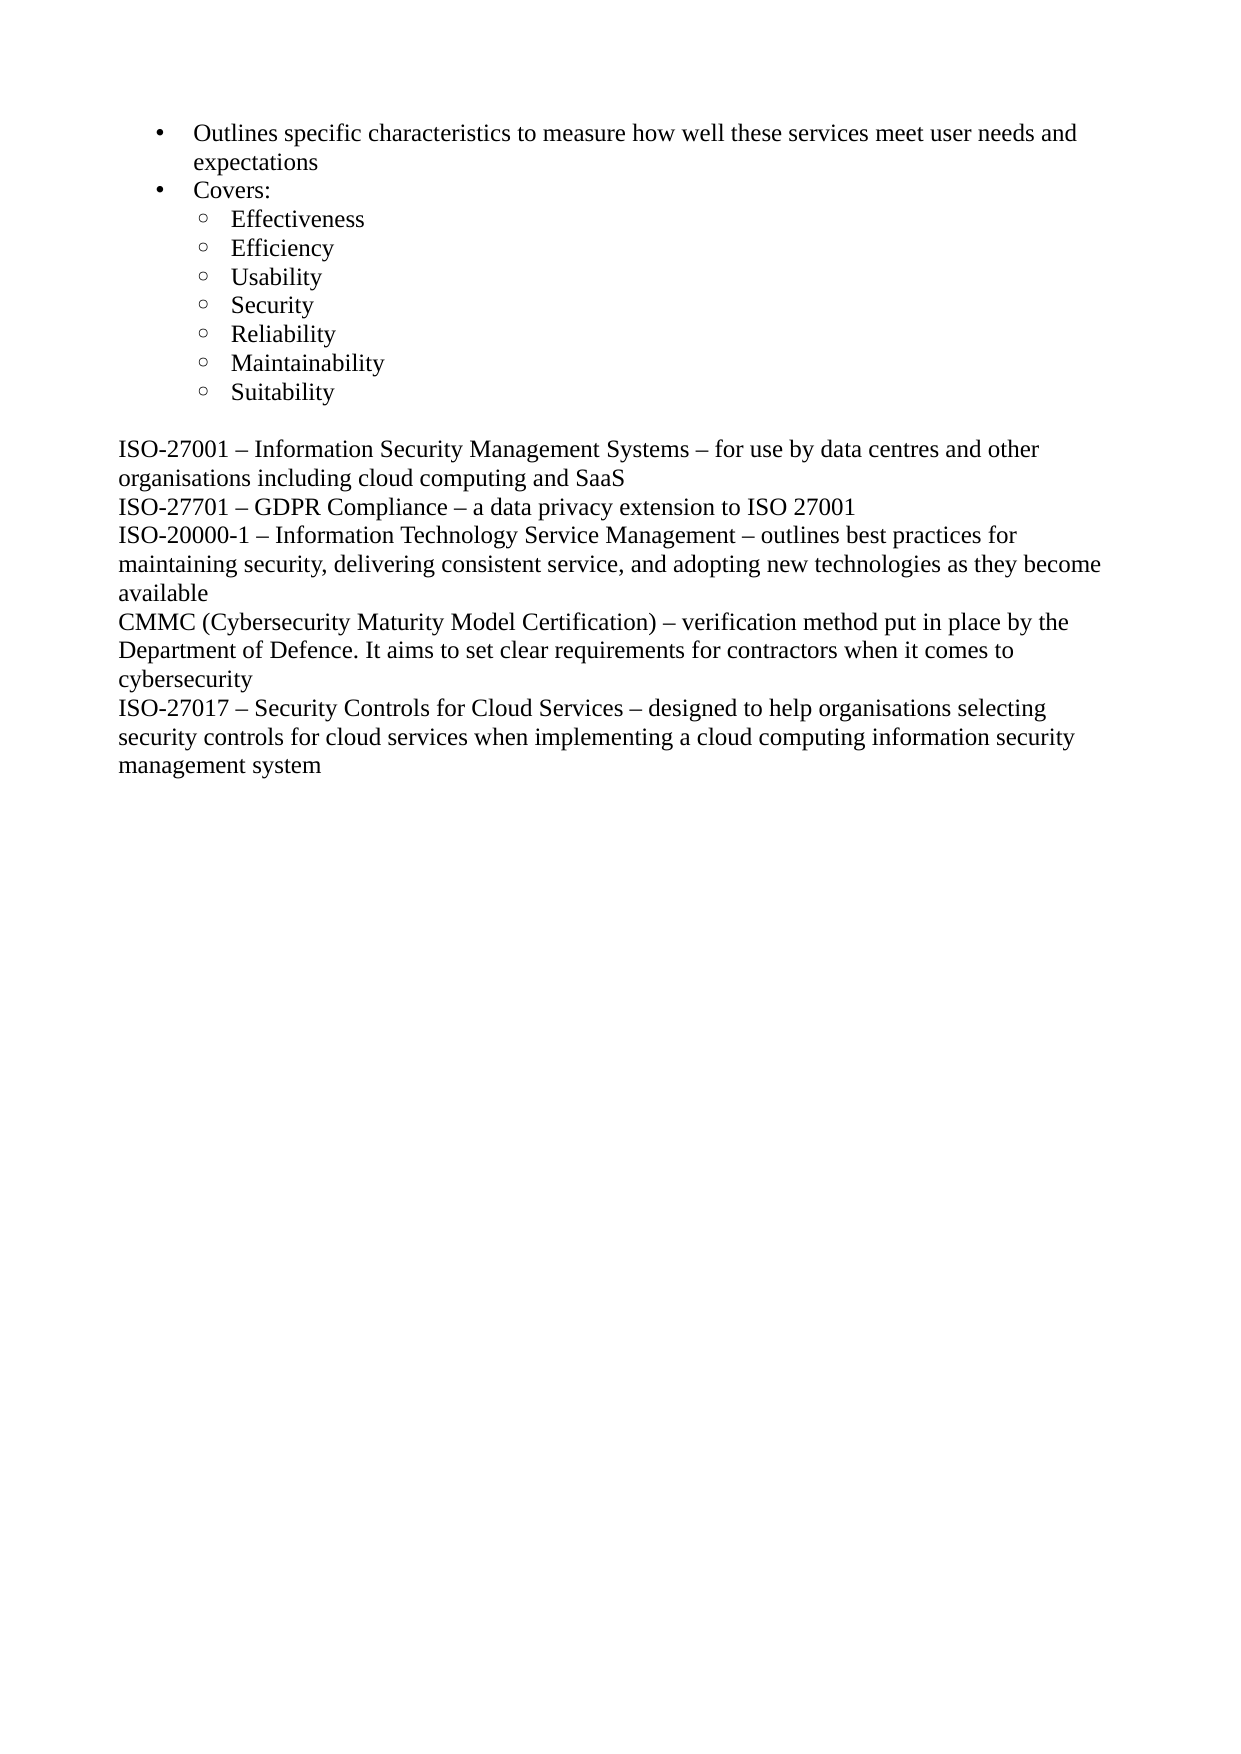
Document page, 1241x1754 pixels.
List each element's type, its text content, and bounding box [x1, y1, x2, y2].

list Usability [193, 262, 1122, 291]
text CMMC (Cybersecurity Maturity Model Certification) – verification method put in place by the Department of Defence. It aims to set clear requirements for contractors when it comes to cybersecurity [118, 607, 1122, 693]
list Outlines specific characteristics to measure how well these services meet user needs and expectations [156, 118, 1122, 176]
list Security [193, 291, 1122, 319]
list Suitability [193, 377, 1122, 406]
text ISO-27001 – Information Security Management Systems – for use by data centres and other organisations including cloud computing and SaaS [118, 434, 1122, 492]
text ISO-27701 – GDPR Compliance – a data privacy extension to ISO 27001 [118, 492, 1122, 521]
list Efficiency [193, 233, 1122, 262]
text ISO-20000-1 – Information Technology Service Management – outlines best practices for maintaining security, delivering consistent service, and adopting new technologies as they become available [118, 521, 1122, 607]
list Reliability [193, 319, 1122, 348]
text ISO-27017 – Security Controls for Cloud Services – designed to help organisations selecting security controls for cloud services when implementing a cloud computing information security management system [118, 693, 1122, 779]
list Maintainability [193, 348, 1122, 377]
list Covers: [156, 176, 1122, 204]
list Effectiveness [193, 204, 1122, 233]
